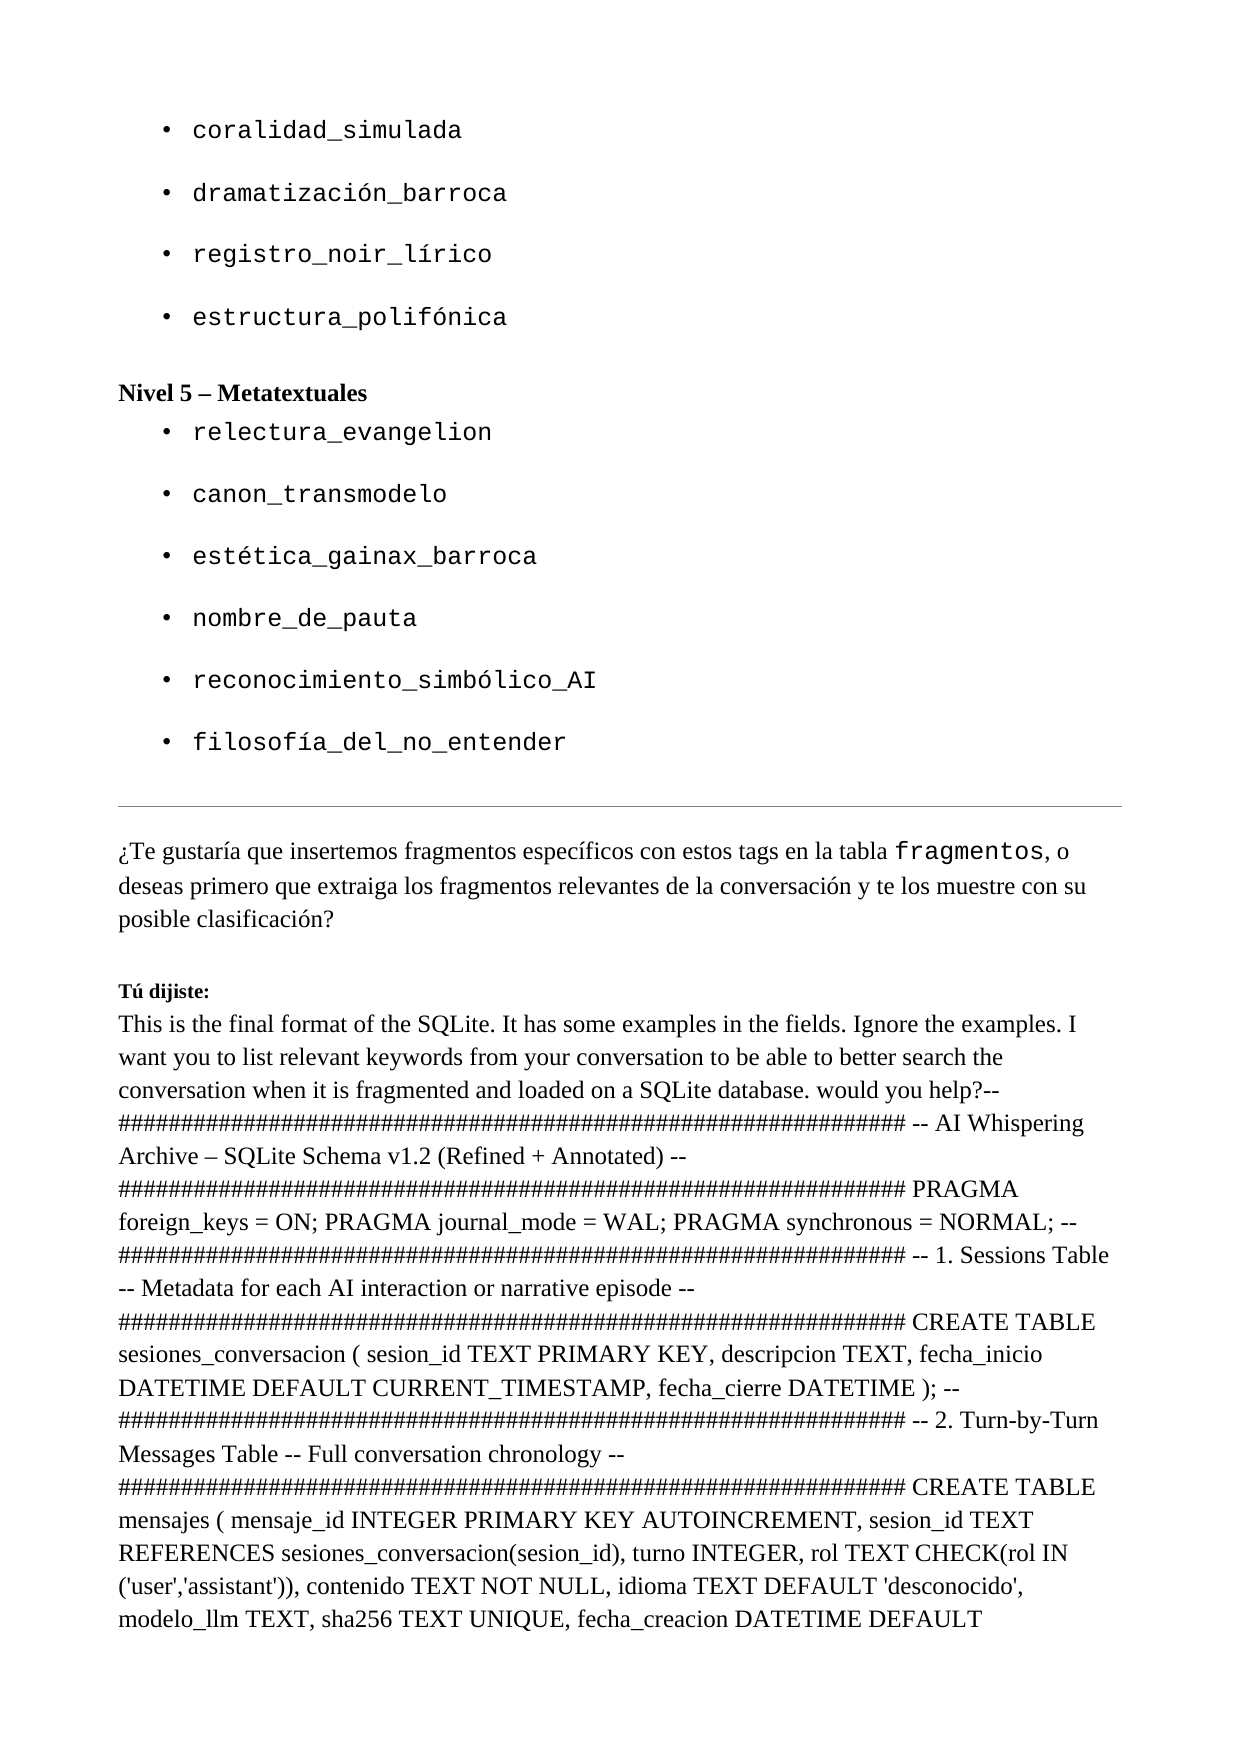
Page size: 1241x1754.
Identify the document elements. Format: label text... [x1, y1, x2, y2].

list filosofía_del_no_entender [162, 730, 1122, 758]
list coralidad_simulada [162, 118, 1122, 146]
list canon_transmodelo [162, 482, 1122, 510]
subtitle Tú dijiste: [118, 979, 1122, 1003]
list estética_gainax_barroca [162, 544, 1122, 572]
list relectura_evangelion [162, 420, 1122, 448]
list reconocimiento_simbólico_AI [162, 668, 1122, 696]
list dramatización_barroca [162, 180, 1122, 208]
text ¿Te gustaría que insertemos fragmentos específicos con estos tags en la tabla fragmentos, o deseas primero que extraiga los fragmentos relevantes de la conversación y te los muestre con su posible clasificación? [118, 836, 1122, 933]
text This is the final format of the SQLite. It has some examples in the fields. Ignore the examples. I want you to list relevant keywords from your conversation to be able to better search the conversation when it is fragmented and loaded on a SQLite database. would you help?-- ############################################################### -- AI Whispering Archive – SQLite Schema v1.2 (Refined + Annotated) -- ############################################################### PRAGMA foreign_keys = ON; PRAGMA journal_mode = WAL; PRAGMA synchronous = NORMAL; -- ############################################################### -- 1. Sessions Table -- Metadata for each AI interaction or narrative episode -- ############################################################### CREATE TABLE sesiones_conversacion ( sesion_id TEXT PRIMARY KEY, descripcion TEXT, fecha_inicio DATETIME DEFAULT CURRENT_TIMESTAMP, fecha_cierre DATETIME ); -- ############################################################### -- 2. Turn-by-Turn Messages Table -- Full conversation chronology -- ############################################################### CREATE TABLE mensajes ( mensaje_id INTEGER PRIMARY KEY AUTOINCREMENT, sesion_id TEXT REFERENCES sesiones_conversacion(sesion_id), turno INTEGER, rol TEXT CHECK(rol IN ('user','assistant')), contenido TEXT NOT NULL, idioma TEXT DEFAULT 'desconocido', modelo_llm TEXT, sha256 TEXT UNIQUE, fecha_creacion DATETIME DEFAULT [118, 1009, 1122, 1632]
list estructura_polifónica [162, 304, 1122, 332]
list registro_noir_lírico [162, 242, 1122, 270]
list nombre_de_pauta [162, 606, 1122, 634]
subtitle Nivel 5 – Metatextuales [118, 378, 1122, 407]
